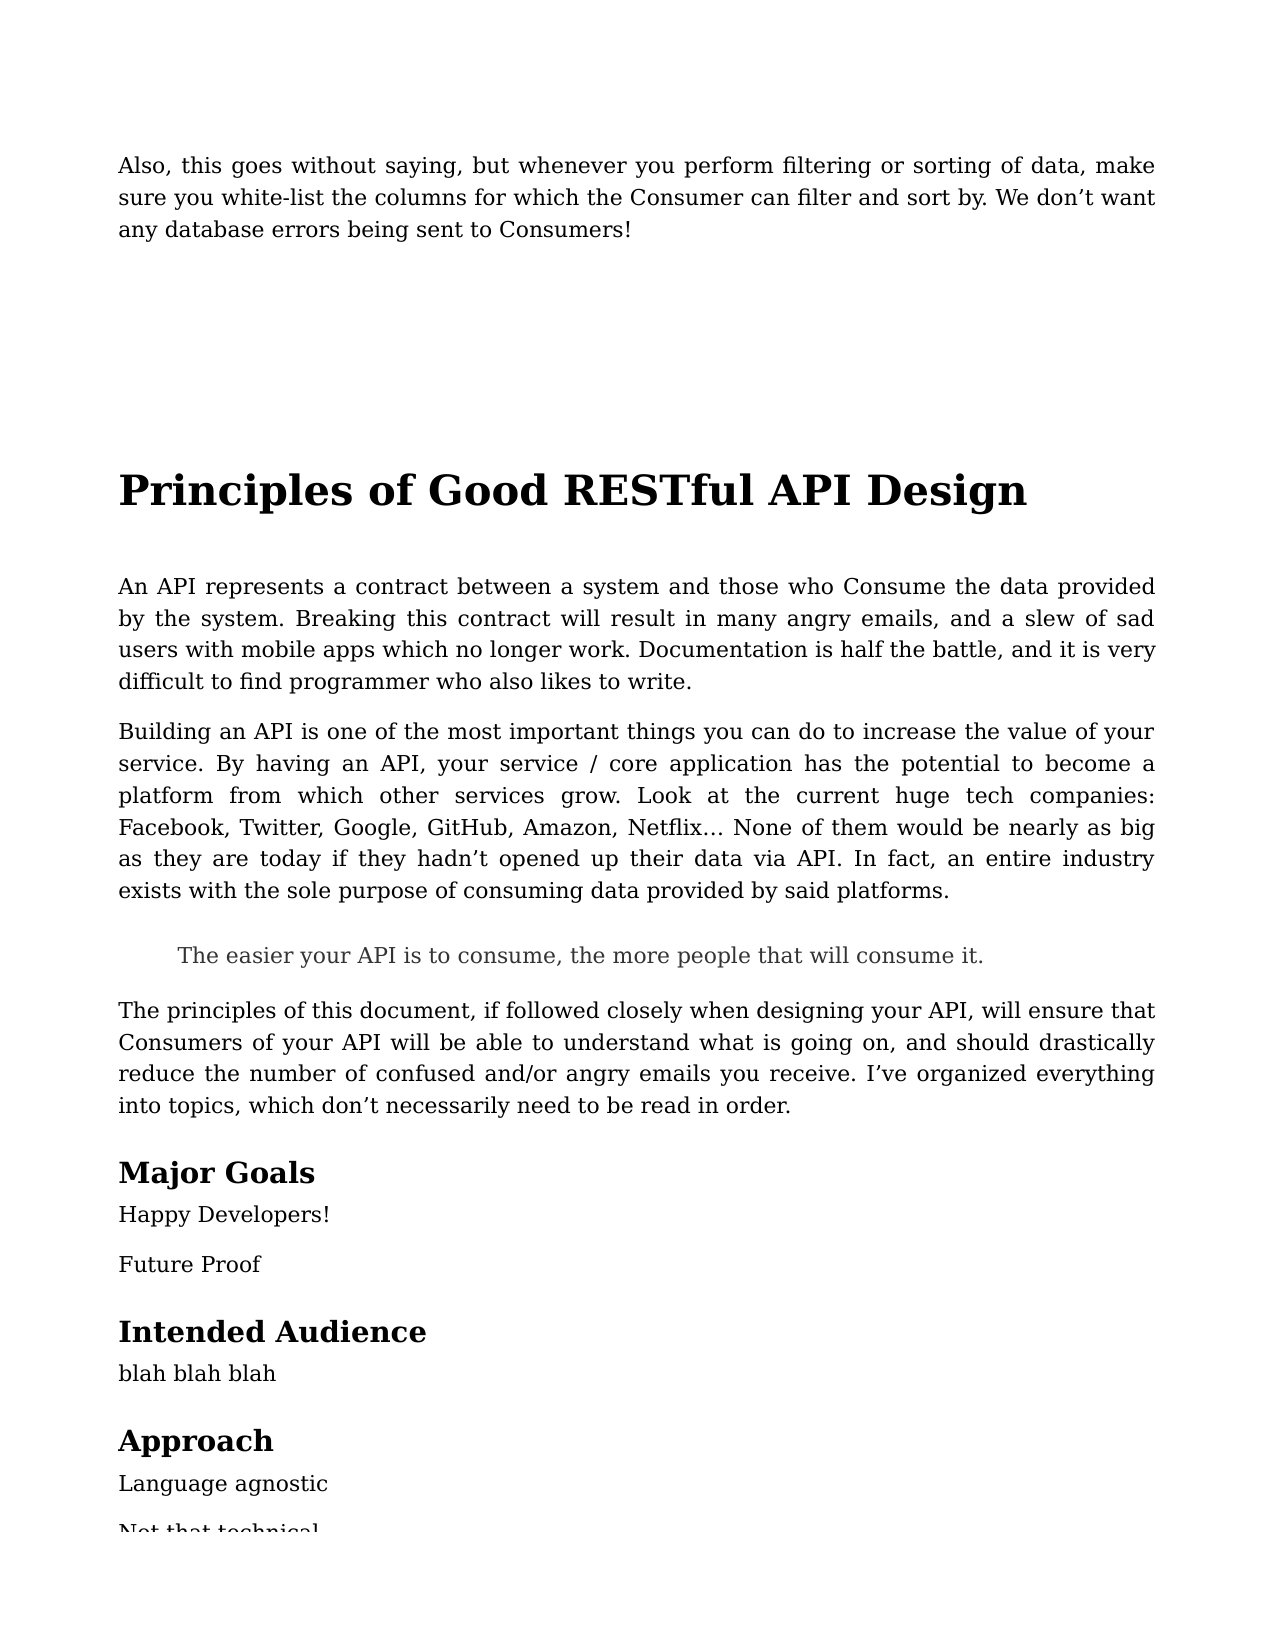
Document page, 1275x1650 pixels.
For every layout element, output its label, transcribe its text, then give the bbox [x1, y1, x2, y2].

text Also, this goes without saying, but whenever you perform filtering or sorting of data, make sure you white-list the columns for which the Consumer can filter and sort by. We don’t want any database errors being sent to Consumers! [118, 153, 1157, 243]
